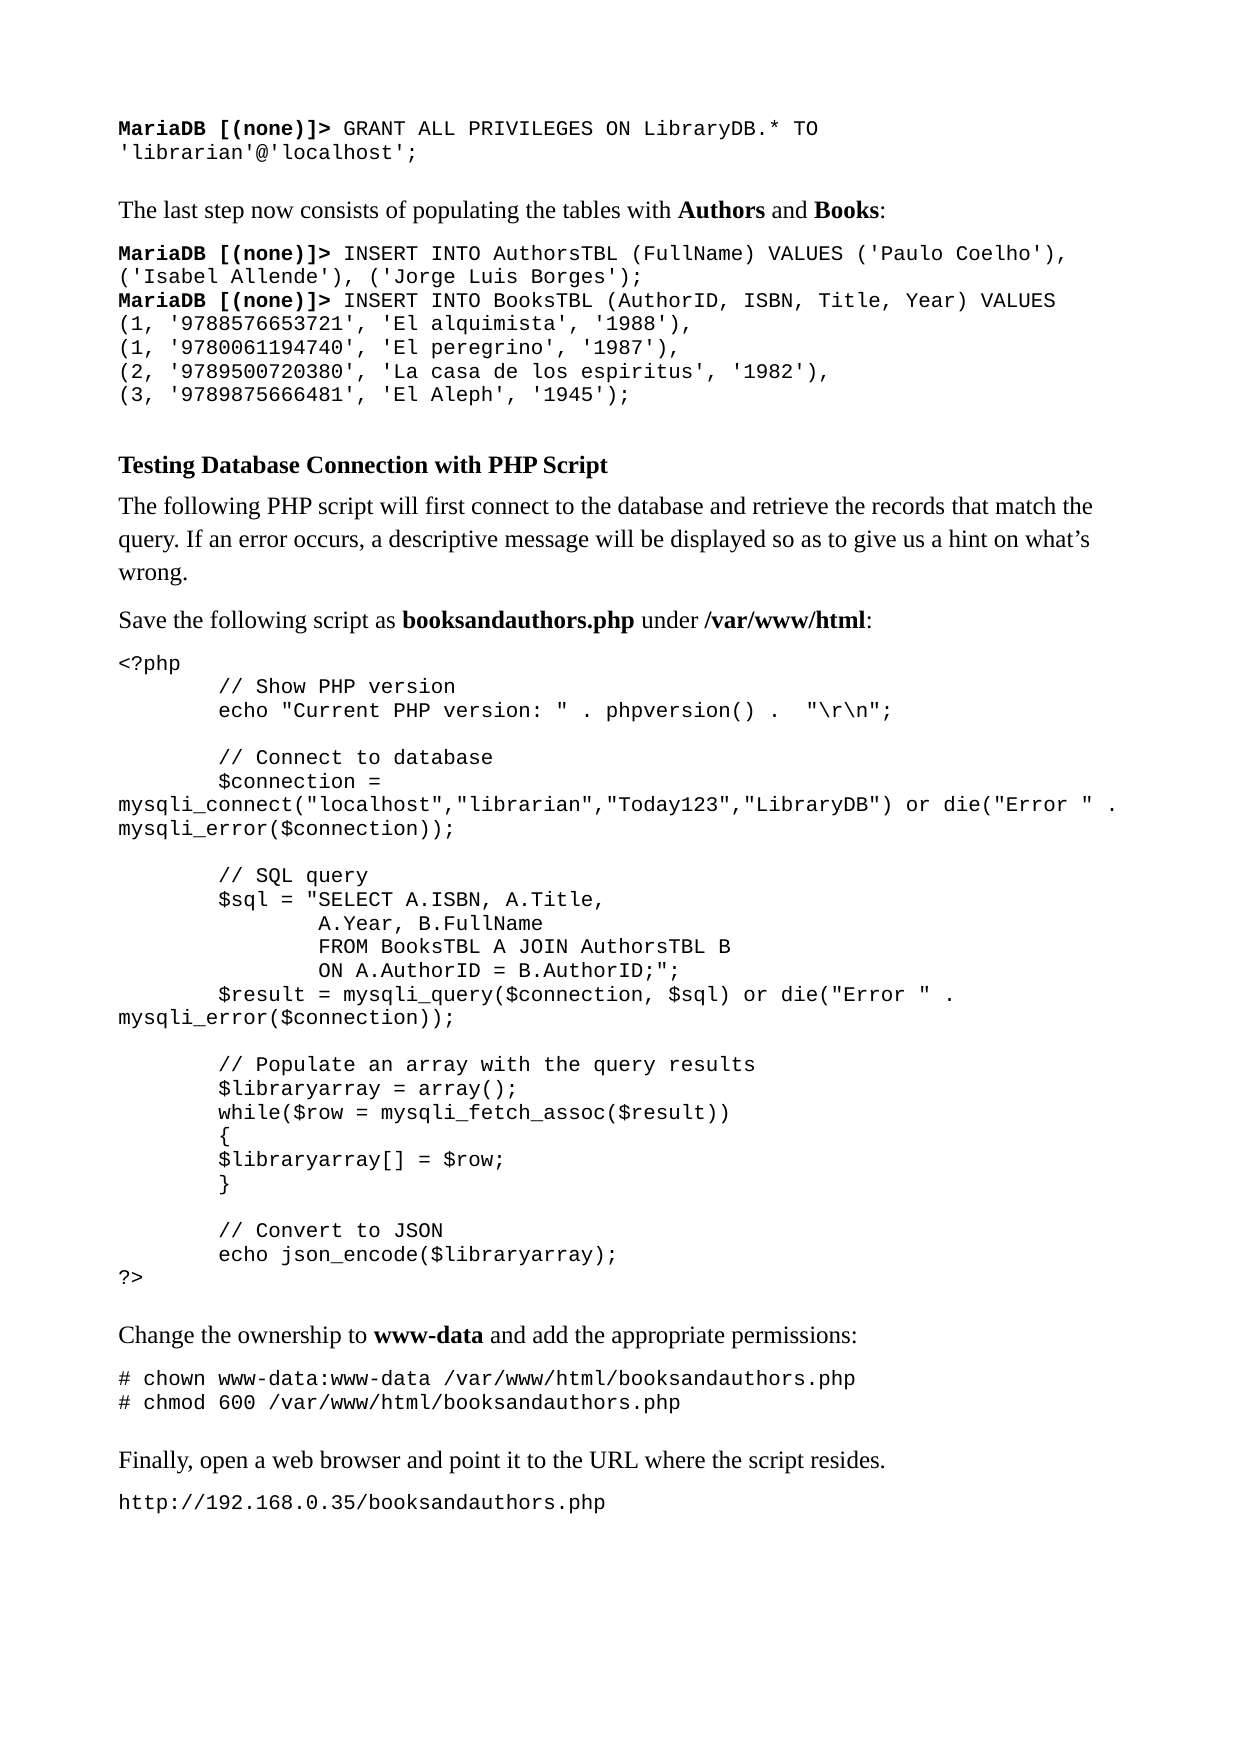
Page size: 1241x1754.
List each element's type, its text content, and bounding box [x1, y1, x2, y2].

text (1, '9780061194740', 'El peregrino', '1987'), [118, 337, 1122, 361]
text ?> [118, 1267, 1122, 1291]
text $connection = mysqli_connect("localhost","librarian","Today123","LibraryDB") or die("Error " . mysqli_error($connection)); [118, 771, 1122, 842]
text echo "Current PHP version: " . phpversion() . "\r\n"; [118, 700, 1122, 723]
text (2, '9789500720380', 'La casa de los espiritus', '1982'), [118, 361, 1122, 384]
subtitle Testing Database Connection with PHP Script [118, 450, 1122, 479]
text } [118, 1173, 1122, 1196]
text # chmod 600 /var/www/html/booksandauthors.php [118, 1392, 1122, 1415]
text MariaDB [(none)]> INSERT INTO AuthorsTBL (FullName) VALUES ('Paulo Coelho'), ('Isabel Allende'), ('Jorge Luis Borges'); [118, 242, 1122, 290]
text The last step now consists of populating the tables with Authors and Books: [118, 195, 1122, 224]
text { [118, 1125, 1122, 1149]
text while($row = mysqli_fetch_assoc($result)) [118, 1102, 1122, 1125]
text echo json_encode($libraryarray); [118, 1244, 1122, 1267]
text FROM BooksTBL A JOIN AuthorsTBL B [118, 936, 1122, 960]
text $result = mysqli_query($connection, $sql) or die("Error " . mysqli_error($connection)); [118, 983, 1122, 1031]
text // Show PHP version [118, 676, 1122, 700]
text MariaDB [(none)]> GRANT ALL PRIVILEGES ON LibraryDB.* TO 'librarian'@'localhost'; [118, 118, 1122, 165]
text Finally, open a web browser and point it to the URL where the script resides. [118, 1445, 1122, 1473]
text A.Year, B.FullName [118, 913, 1122, 936]
text // SQL query [118, 865, 1122, 889]
text $libraryarray[] = $row; [118, 1149, 1122, 1173]
text MariaDB [(none)]> INSERT INTO BooksTBL (AuthorID, ISBN, Title, Year) VALUES [118, 290, 1122, 313]
text http://192.168.0.35/booksandauthors.php [118, 1492, 1122, 1516]
text ON A.AuthorID = B.AuthorID;"; [118, 960, 1122, 983]
text Save the following script as booksandauthors.php under /var/www/html: [118, 605, 1122, 634]
text // Connect to database [118, 747, 1122, 771]
text The following PHP script will first connect to the database and retrieve the records that match the query. If an error occurs, a descriptive message will be displayed so as to give us a hint on what’s wrong. [118, 491, 1122, 586]
text (3, '9789875666481', 'El Aleph', '1945'); [118, 384, 1122, 408]
text Change the ownership to www-data and add the appropriate permissions: [118, 1320, 1122, 1349]
text $sql = "SELECT A.ISBN, A.Title, [118, 889, 1122, 913]
text $libraryarray = array(); [118, 1078, 1122, 1102]
text (1, '9788576653721', 'El alquimista', '1988'), [118, 313, 1122, 337]
text // Convert to JSON [118, 1220, 1122, 1244]
text // Populate an array with the query results [118, 1054, 1122, 1078]
text # chown www-data:www-data /var/www/html/booksandauthors.php [118, 1368, 1122, 1392]
text <?php [118, 652, 1122, 676]
